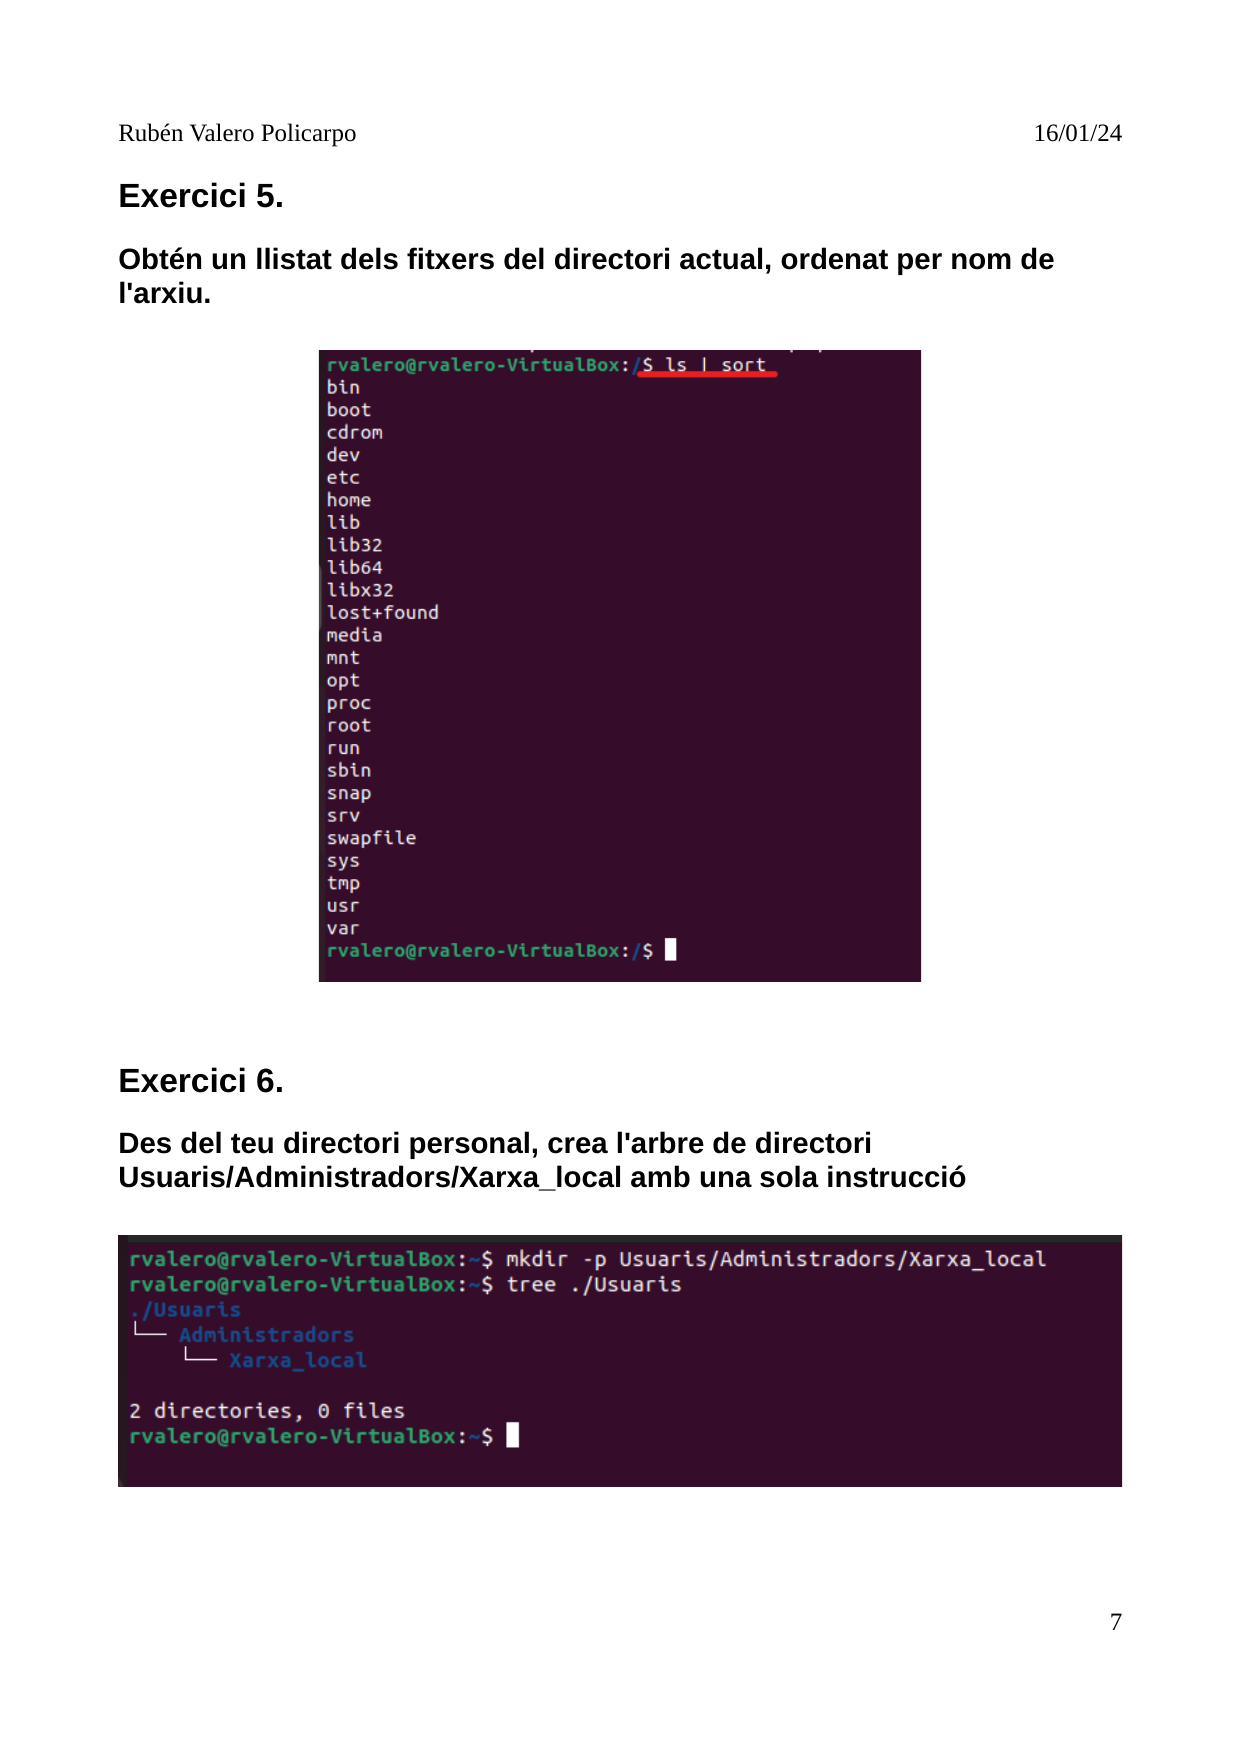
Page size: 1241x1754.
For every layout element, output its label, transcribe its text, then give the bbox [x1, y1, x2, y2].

subtitle Exercici 6. [118, 1060, 1122, 1099]
picture [118, 1235, 1123, 1487]
subtitle Des del teu directori personal, crea l'arbre de directori Usuaris/Administradors/Xarxa_local amb una sola instrucció [118, 1126, 1122, 1194]
subtitle Exercici 5. [118, 176, 1122, 215]
picture [318, 350, 922, 982]
subtitle Obtén un llistat dels fitxers del directori actual, ordenat per nom de l'arxiu. [118, 242, 1122, 309]
